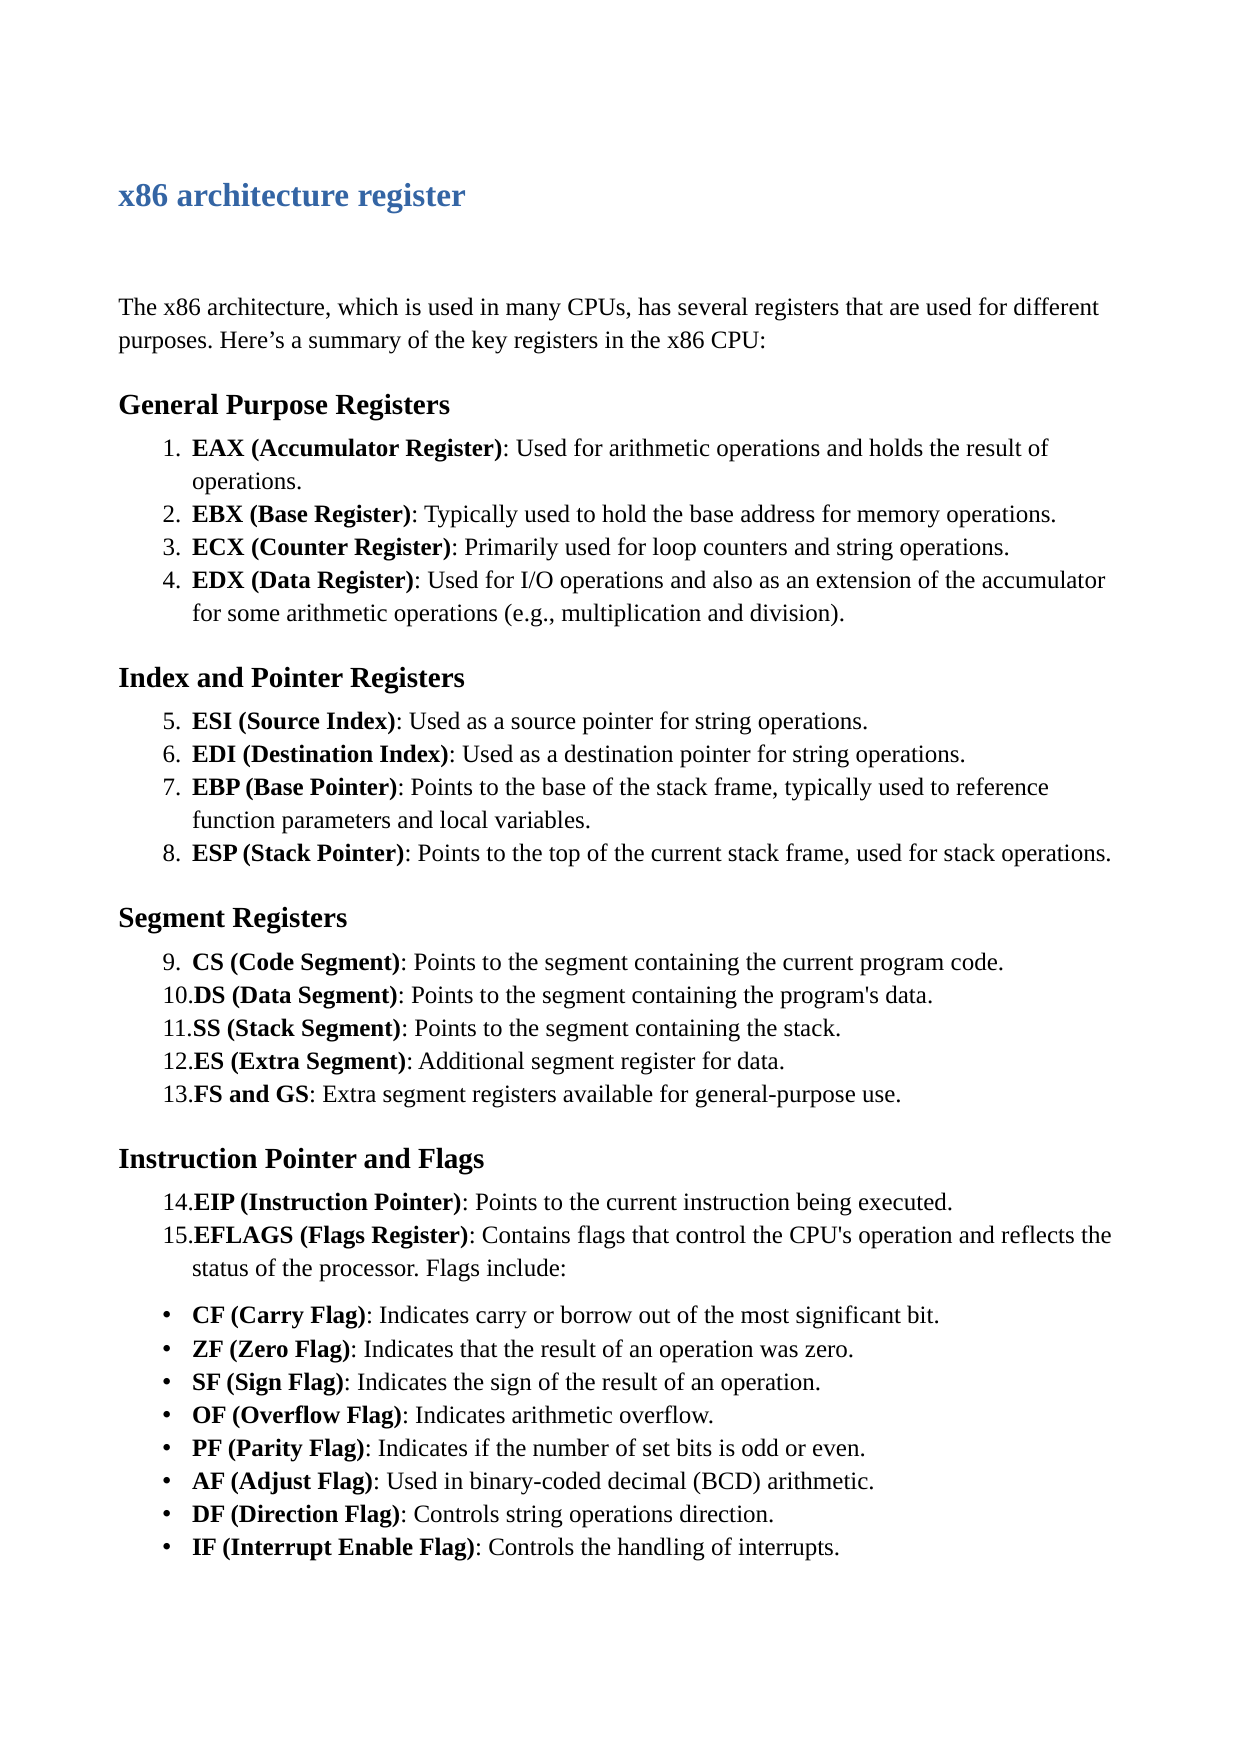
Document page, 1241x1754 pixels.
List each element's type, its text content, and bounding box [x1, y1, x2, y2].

text The x86 architecture, which is used in many CPUs, has several registers that are used for different purposes. Here’s a summary of the key registers in the x86 CPU: [118, 292, 1122, 353]
list EDX (Data Register): Used for I/O operations and also as an extension of the accumulator for some arithmetic operations (e.g., multiplication and division). [162, 565, 1122, 627]
list IF (Interrupt Enable Flag): Controls the handling of interrupts. [162, 1532, 1122, 1561]
list EBP (Base Pointer): Points to the base of the stack frame, typically used to reference function parameters and local variables. [162, 772, 1122, 834]
list CS (Code Segment): Points to the segment containing the current program code. [162, 947, 1122, 975]
list FS and GS: Extra segment registers available for general-purpose use. [162, 1079, 1122, 1107]
list EAX (Accumulator Register): Used for arithmetic operations and holds the result of operations. [162, 433, 1122, 495]
list DF (Direction Flag): Controls string operations direction. [162, 1499, 1122, 1527]
subtitle Index and Pointer Registers [118, 660, 1122, 694]
list EFLAGS (Flags Register): Contains flags that control the CPU's operation and reflects the status of the processor. Flags include: [162, 1220, 1122, 1282]
list SF (Sign Flag): Indicates the sign of the result of an operation. [162, 1367, 1122, 1395]
subtitle Segment Registers [118, 901, 1122, 934]
list OF (Overflow Flag): Indicates arithmetic overflow. [162, 1400, 1122, 1428]
subtitle Instruction Pointer and Flags [118, 1141, 1122, 1174]
list ESP (Stack Pointer): Points to the top of the current stack frame, used for stack operations. [162, 838, 1122, 867]
list PF (Parity Flag): Indicates if the number of set bits is odd or even. [162, 1433, 1122, 1461]
subtitle General Purpose Registers [118, 387, 1122, 421]
list ECX (Counter Register): Primarily used for loop counters and string operations. [162, 532, 1122, 561]
list ZF (Zero Flag): Indicates that the result of an operation was zero. [162, 1334, 1122, 1362]
list AF (Adjust Flag): Used in binary-coded decimal (BCD) arithmetic. [162, 1466, 1122, 1494]
list DS (Data Segment): Points to the segment containing the program's data. [162, 980, 1122, 1008]
list SS (Stack Segment): Points to the segment containing the stack. [162, 1013, 1122, 1041]
list CF (Carry Flag): Indicates carry or borrow out of the most significant bit. [162, 1301, 1122, 1329]
text x86 architecture register [118, 176, 1122, 214]
list EDI (Destination Index): Used as a destination pointer for string operations. [162, 739, 1122, 768]
list EIP (Instruction Pointer): Points to the current instruction being executed. [162, 1187, 1122, 1216]
list ES (Extra Segment): Additional segment register for data. [162, 1046, 1122, 1074]
list EBX (Base Register): Typically used to hold the base address for memory operations. [162, 499, 1122, 528]
list ESI (Source Index): Used as a source pointer for string operations. [162, 706, 1122, 735]
